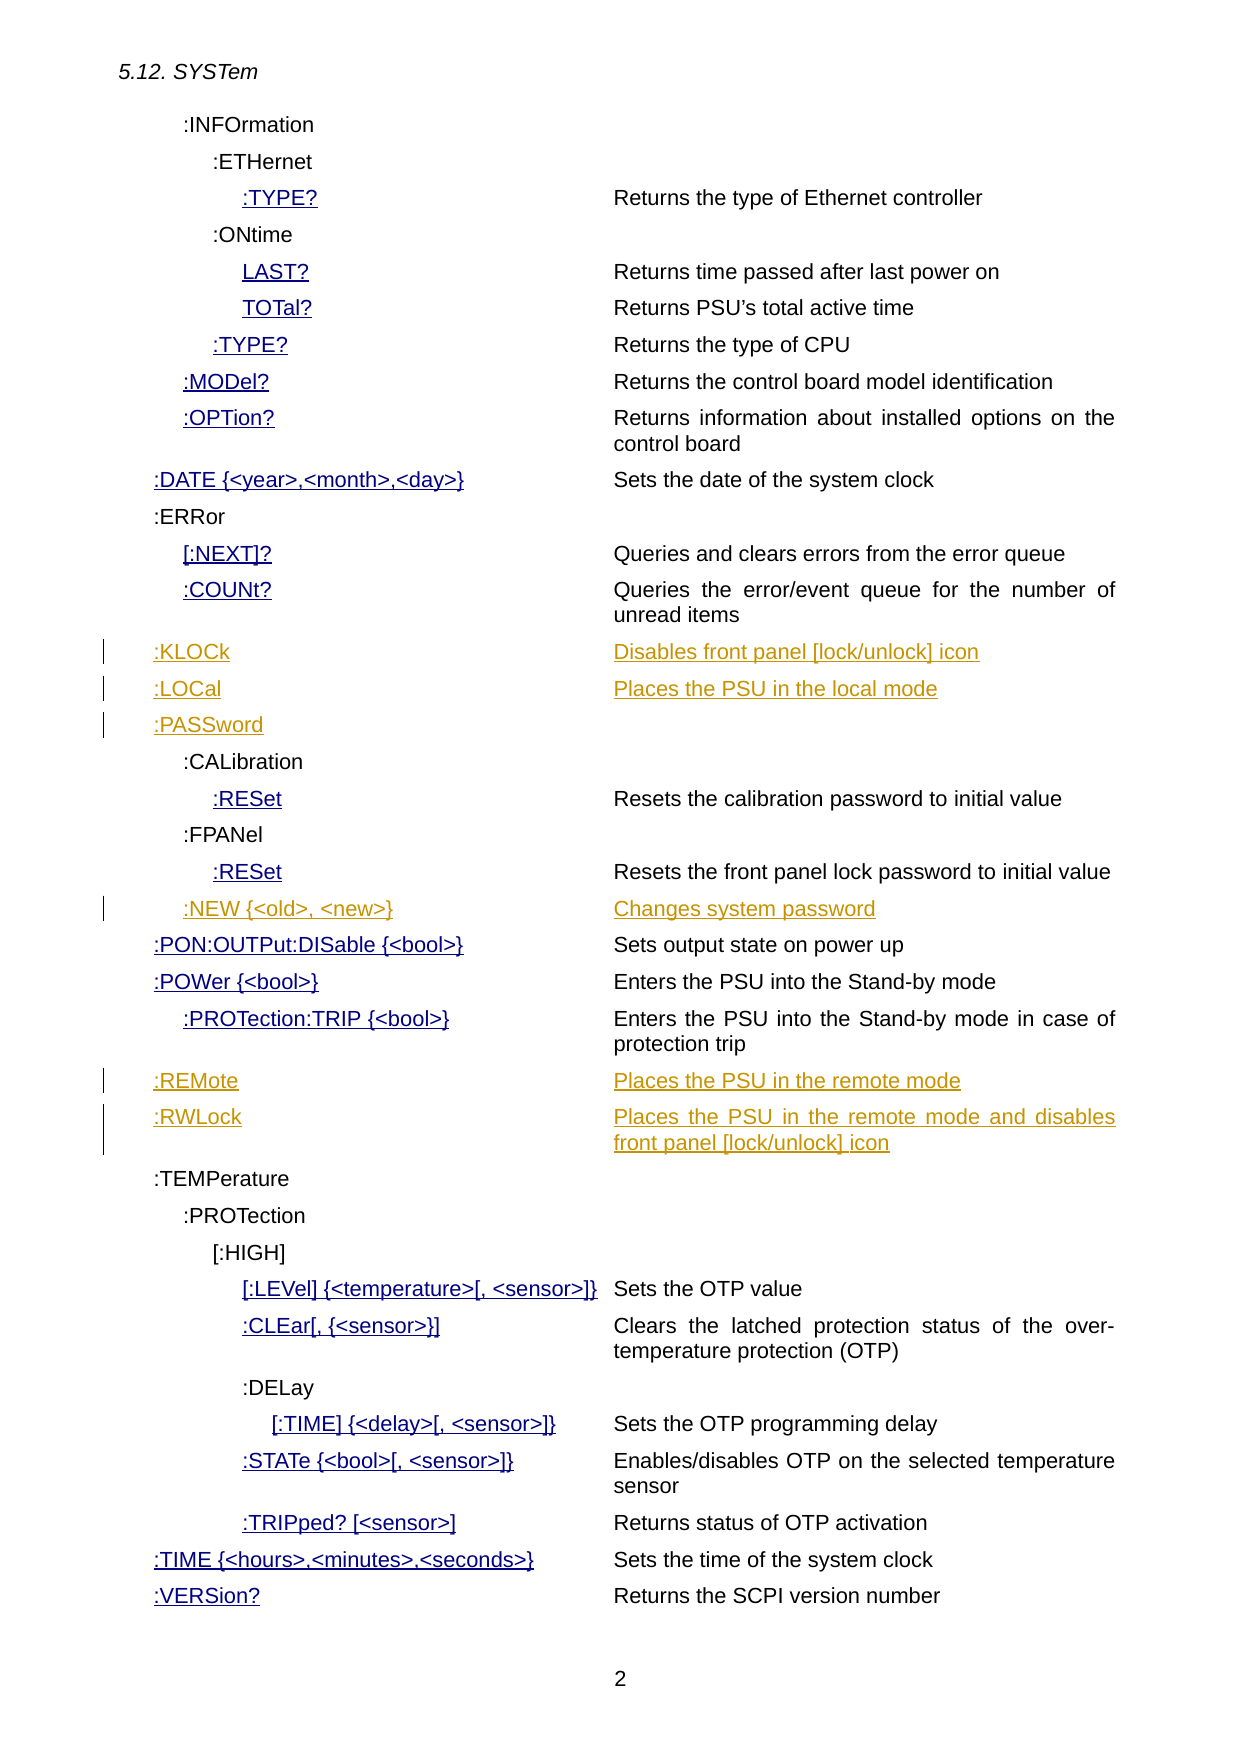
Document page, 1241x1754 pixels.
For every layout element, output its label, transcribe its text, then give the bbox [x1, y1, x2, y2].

table_cell :TRIPped? [<sensor>] [118, 1504, 608, 1541]
table_cell Resets the front panel lock password to initial value [608, 853, 1122, 890]
table_cell :PASSword [118, 707, 608, 743]
table_cell TOTal? [118, 290, 608, 326]
table_cell :TYPE? [118, 326, 608, 363]
table_cell Returns information about installed options on the control board [608, 400, 1122, 461]
table_cell Sets the time of the system clock [608, 1541, 1122, 1577]
table_cell :TEMPerature [118, 1160, 608, 1197]
table_cell :KLOCk [118, 633, 608, 670]
table_cell [:TIME] {<delay>[, <sensor>]} [118, 1406, 608, 1442]
table_cell Returns the SCPI version number [608, 1578, 1122, 1614]
table_cell :CALibration [118, 743, 608, 780]
table_cell :COUNt? [118, 571, 608, 633]
table_cell :PROTection [118, 1197, 608, 1234]
table_cell Enters the PSU into the Stand-by mode in case of protection trip [608, 1000, 1122, 1062]
table_cell Returns the type of CPU [608, 326, 1122, 363]
table_cell Returns the control board model identification [608, 363, 1122, 399]
table_cell :DATE {<year>,<month>,<day>} [118, 461, 608, 498]
table_cell :STATe {<bool>[, <sensor>]} [118, 1442, 608, 1504]
table_cell :ONtime [118, 216, 608, 253]
table_cell Sets the OTP programming delay [608, 1406, 1122, 1442]
table_cell [608, 1369, 1122, 1406]
table_cell [608, 707, 1122, 743]
table_cell :ETHernet [118, 143, 608, 179]
table_cell Places the PSU in the local mode [608, 670, 1122, 707]
table_cell :TIME {<hours>,<minutes>,<seconds>} [118, 1541, 608, 1577]
table_cell [608, 498, 1122, 535]
table_cell :INFOrmation [118, 106, 608, 143]
table_cell :PROTection:TRIP {<bool>} [118, 1000, 608, 1062]
table_cell Returns status of OTP activation [608, 1504, 1122, 1541]
table_cell [:NEXT]? [118, 535, 608, 571]
table_cell Returns time passed after last power on [608, 253, 1122, 289]
table_cell Changes system password [608, 890, 1122, 927]
table_cell [608, 106, 1122, 143]
table_cell :RESet [118, 780, 608, 817]
table_cell Clears the latched protection status of the over-temperature protection (OTP) [608, 1307, 1122, 1369]
table_cell Sets the OTP value [608, 1270, 1122, 1307]
table_cell :DELay [118, 1369, 608, 1406]
table_cell :TYPE? [118, 180, 608, 216]
table_cell Enters the PSU into the Stand-by mode [608, 963, 1122, 1000]
table_cell [:LEVel] {<temperature>[, <sensor>]} [118, 1270, 608, 1307]
table_cell Sets the date of the system clock [608, 461, 1122, 498]
table_cell [608, 743, 1122, 780]
table_cell Returns the type of Ethernet controller [608, 180, 1122, 216]
table_cell Places the PSU in the remote mode [608, 1062, 1122, 1098]
table_cell Enables/disables OTP on the selected temperature sensor [608, 1442, 1122, 1504]
table_cell Returns PSU’s total active time [608, 290, 1122, 326]
table_cell Resets the calibration password to initial value [608, 780, 1122, 817]
table_cell :PON:OUTPut:DISable {<bool>} [118, 927, 608, 963]
table_cell :FPANel [118, 817, 608, 853]
table_cell [:HIGH] [118, 1234, 608, 1270]
table_cell [608, 817, 1122, 853]
table_cell [608, 143, 1122, 179]
table_cell :MODel? [118, 363, 608, 399]
table_cell Sets output state on power up [608, 927, 1122, 963]
table_cell :OPTion? [118, 400, 608, 461]
table_cell :CLEar[, {<sensor>}] [118, 1307, 608, 1369]
table_cell :LOCal [118, 670, 608, 707]
table_cell [608, 1234, 1122, 1270]
table_cell :REMote [118, 1062, 608, 1098]
table_cell [608, 1197, 1122, 1234]
table_cell Places the PSU in the remote mode and disables front panel [lock/unlock] icon [608, 1099, 1122, 1160]
table_cell :VERSion? [118, 1578, 608, 1614]
table_cell :ERRor [118, 498, 608, 535]
table_cell :POWer {<bool>} [118, 963, 608, 1000]
table_cell :RESet [118, 853, 608, 890]
table_cell [608, 1160, 1122, 1197]
table_cell Queries the error/event queue for the number of unread items [608, 571, 1122, 633]
table_cell Disables front panel [lock/unlock] icon [608, 633, 1122, 670]
table_cell :RWLock [118, 1099, 608, 1160]
table_cell LAST? [118, 253, 608, 289]
table_cell Queries and clears errors from the error queue [608, 535, 1122, 571]
table_cell [608, 216, 1122, 253]
table_cell :NEW {<old>, <new>} [118, 890, 608, 927]
